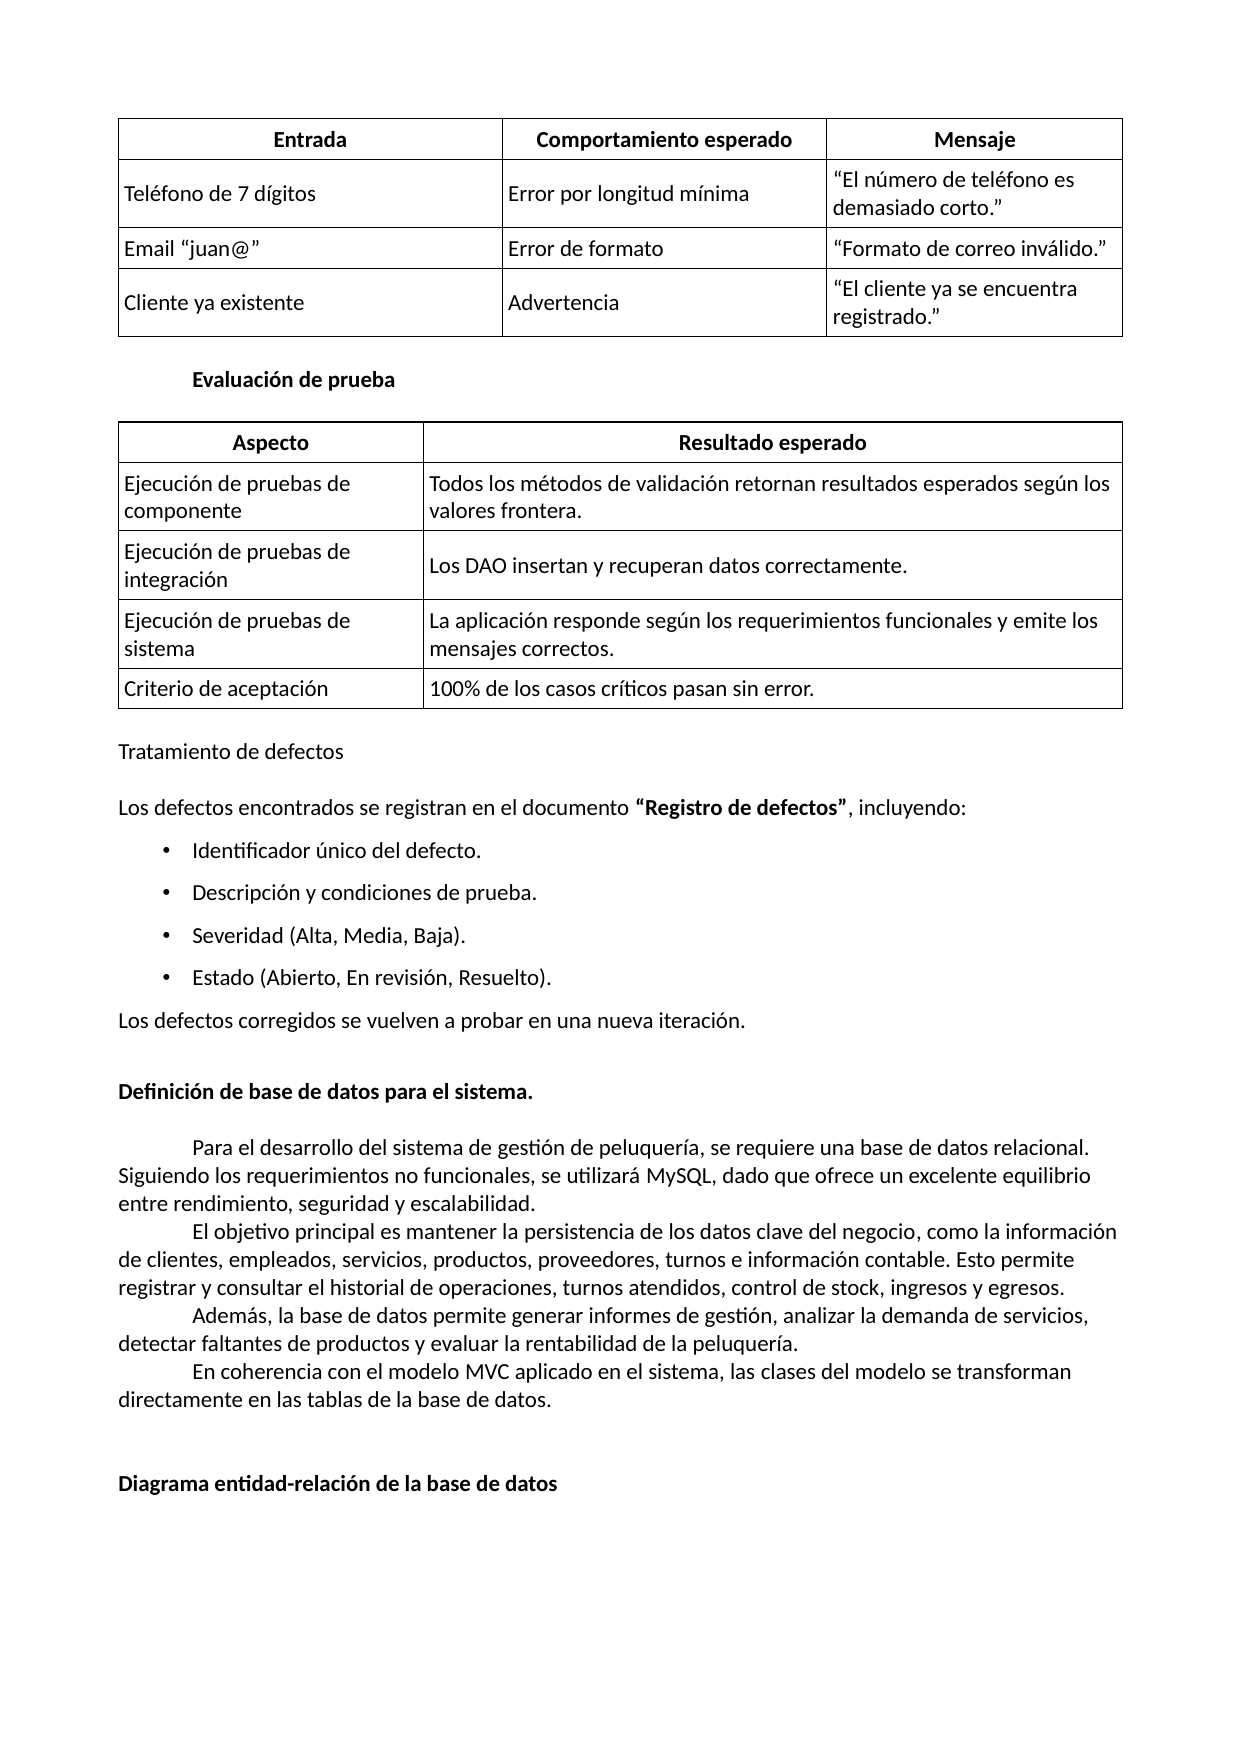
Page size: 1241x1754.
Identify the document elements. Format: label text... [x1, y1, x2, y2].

table_header Resultado esperado [424, 423, 1122, 462]
table_header Comportamiento esperado [503, 119, 826, 159]
text Además, la base de datos permite generar informes de gestión, analizar la demanda de servicios, detectar faltantes de productos y evaluar la rentabilidad de la peluquería. [118, 1301, 1122, 1357]
text Los defectos encontrados se registran en el documento “Registro de defectos”, incluyendo: [118, 793, 1122, 821]
text Para el desarrollo del sistema de gestión de peluquería, se requiere una base de datos relacional. Siguiendo los requerimientos no funcionales, se utilizará MySQL, dado que ofrece un excelente equilibrio entre rendimiento, seguridad y escalabilidad. El objetivo principal es mantener la persistencia de los datos clave del negocio, como la información de clientes, empleados, servicios, productos, proveedores, turnos e información contable. Esto permite registrar y consultar el historial de operaciones, turnos atendidos, control de stock, ingresos y egresos. [118, 1133, 1122, 1301]
table_cell Advertencia [503, 269, 826, 336]
table_header Mensaje [827, 119, 1122, 159]
table_cell “El cliente ya se encuentra registrado.” [827, 269, 1122, 336]
table_header Entrada [119, 119, 502, 159]
table_cell Error por longitud mínima [503, 160, 826, 227]
table_cell Los DAO insertan y recuperan datos correctamente. [424, 531, 1122, 599]
subtitle Tratamiento de defectos [118, 737, 1122, 765]
table_cell Ejecución de pruebas de componente [119, 463, 423, 530]
list Estado (Abierto, En revisión, Resuelto). [162, 963, 1122, 992]
table_cell Todos los métodos de validación retornan resultados esperados según los valores frontera. [424, 463, 1122, 530]
list Severidad (Alta, Media, Baja). [162, 921, 1122, 949]
table_cell 100% de los casos críticos pasan sin error. [424, 669, 1122, 708]
list Descripción y condiciones de prueba. [162, 878, 1122, 906]
table_cell “Formato de correo inválido.” [827, 228, 1122, 268]
table_header Aspecto [119, 423, 423, 462]
text Evaluación de prueba [118, 365, 1122, 393]
table_cell Error de formato [503, 228, 826, 268]
text En coherencia con el modelo MVC aplicado en el sistema, las clases del modelo se transforman directamente en las tablas de la base de datos. [118, 1357, 1122, 1413]
table_cell Ejecución de pruebas de integración [119, 531, 423, 599]
text Los defectos corregidos se vuelven a probar en una nueva iteración. [118, 1006, 1122, 1034]
table_cell Email “juan@” [119, 228, 502, 268]
table_cell Ejecución de pruebas de sistema [119, 600, 423, 667]
text Definición de base de datos para el sistema. [118, 1077, 1122, 1105]
table_cell Cliente ya existente [119, 269, 502, 336]
text Diagrama entidad-relación de la base de datos [118, 1469, 1122, 1497]
table_cell Teléfono de 7 dígitos [119, 160, 502, 227]
table_cell “El número de teléfono es demasiado corto.” [827, 160, 1122, 227]
list Identificador único del defecto. [162, 836, 1122, 864]
table_cell Criterio de aceptación [119, 669, 423, 708]
table_cell La aplicación responde según los requerimientos funcionales y emite los mensajes correctos. [424, 600, 1122, 667]
